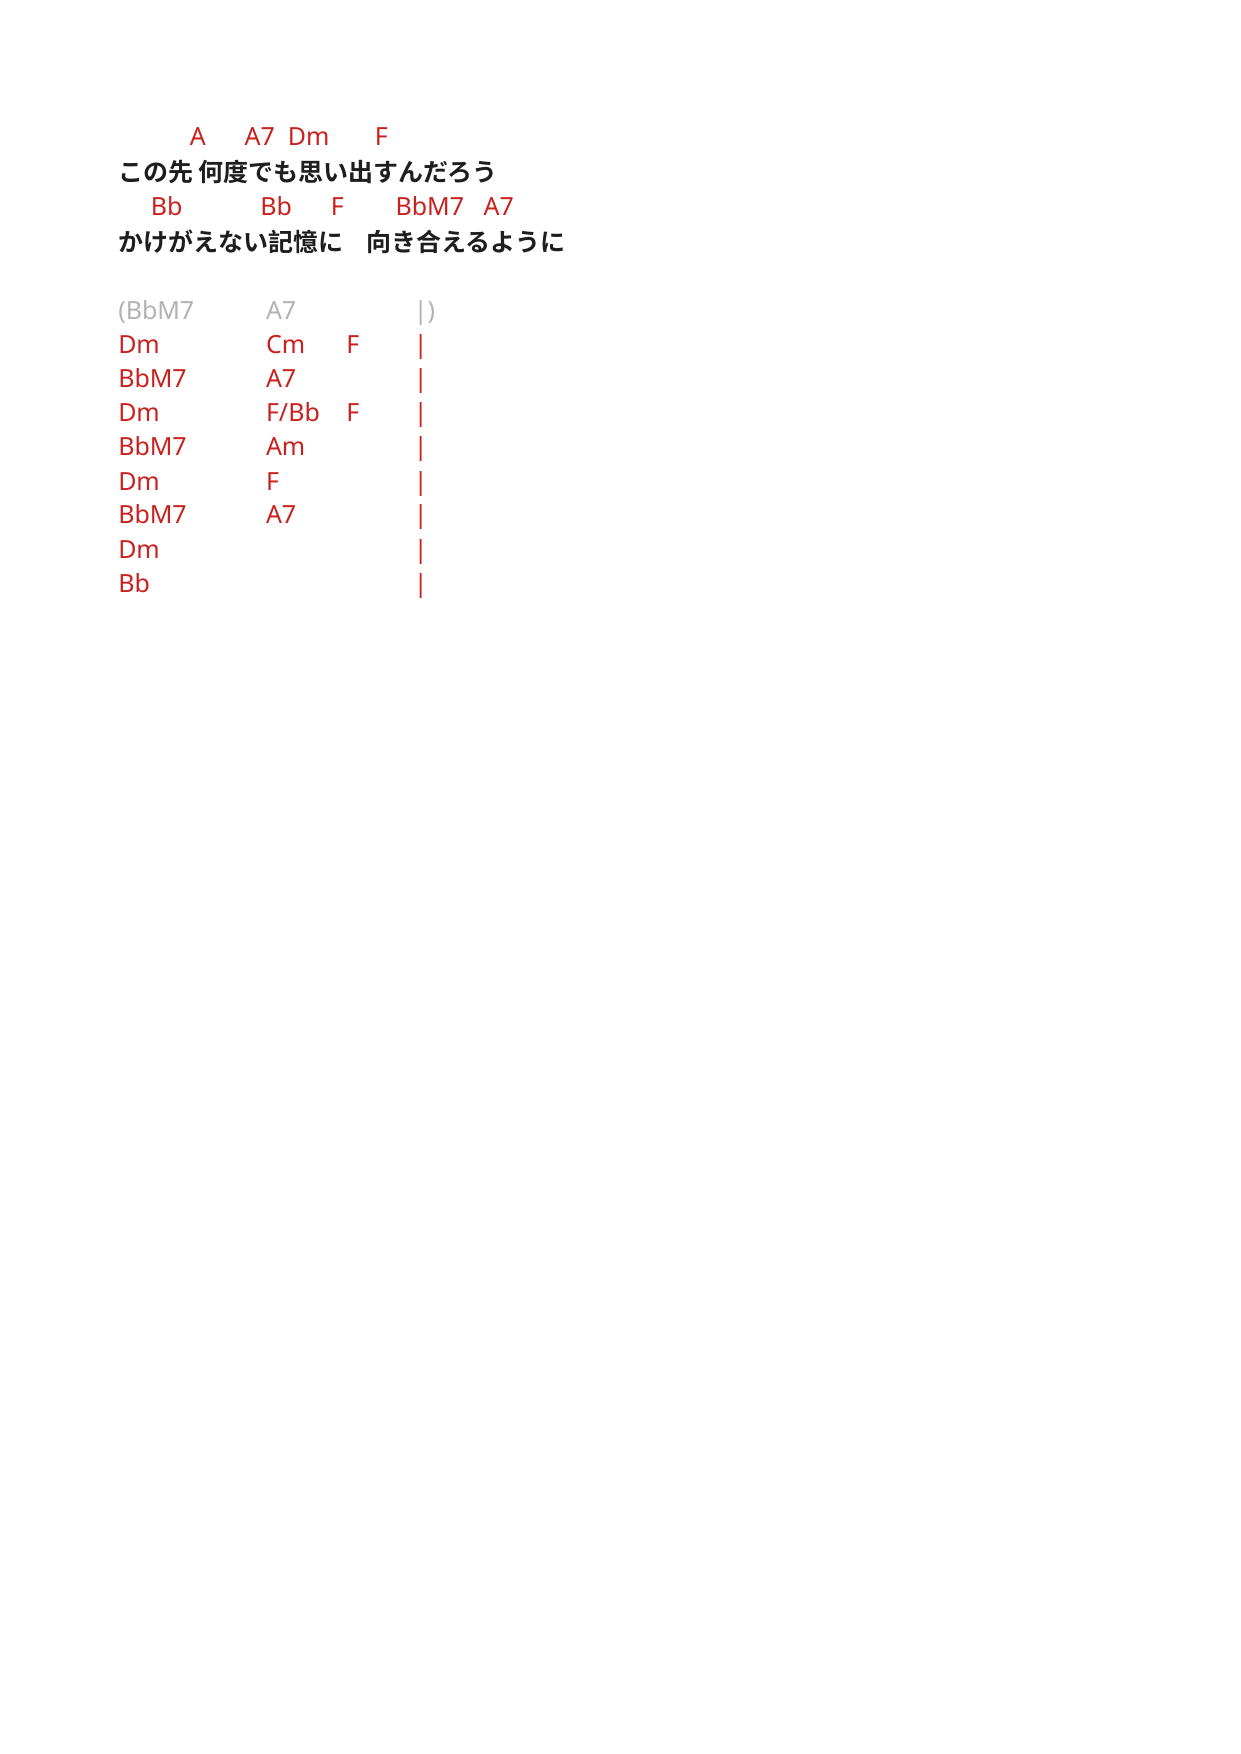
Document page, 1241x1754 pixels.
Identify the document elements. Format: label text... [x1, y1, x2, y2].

text Dm F/Bb F | [118, 395, 1122, 429]
text BbM7 A7 | [118, 361, 1122, 395]
text Dm | [118, 531, 1122, 565]
text Bb | [118, 565, 1122, 599]
text BbM7 A7 | [118, 497, 1122, 531]
text Dm Cm F | [118, 327, 1122, 361]
text A A7 Dm F この先 何度でも思い出すんだろう [118, 118, 1122, 188]
text Bb Bb F BbM7 A7 かけがえない記憶に 向き合えるように [118, 188, 1122, 259]
text Dm F | [118, 463, 1122, 497]
text BbM7 Am | [118, 429, 1122, 463]
text (BbM7 A7 |) [118, 293, 1122, 327]
